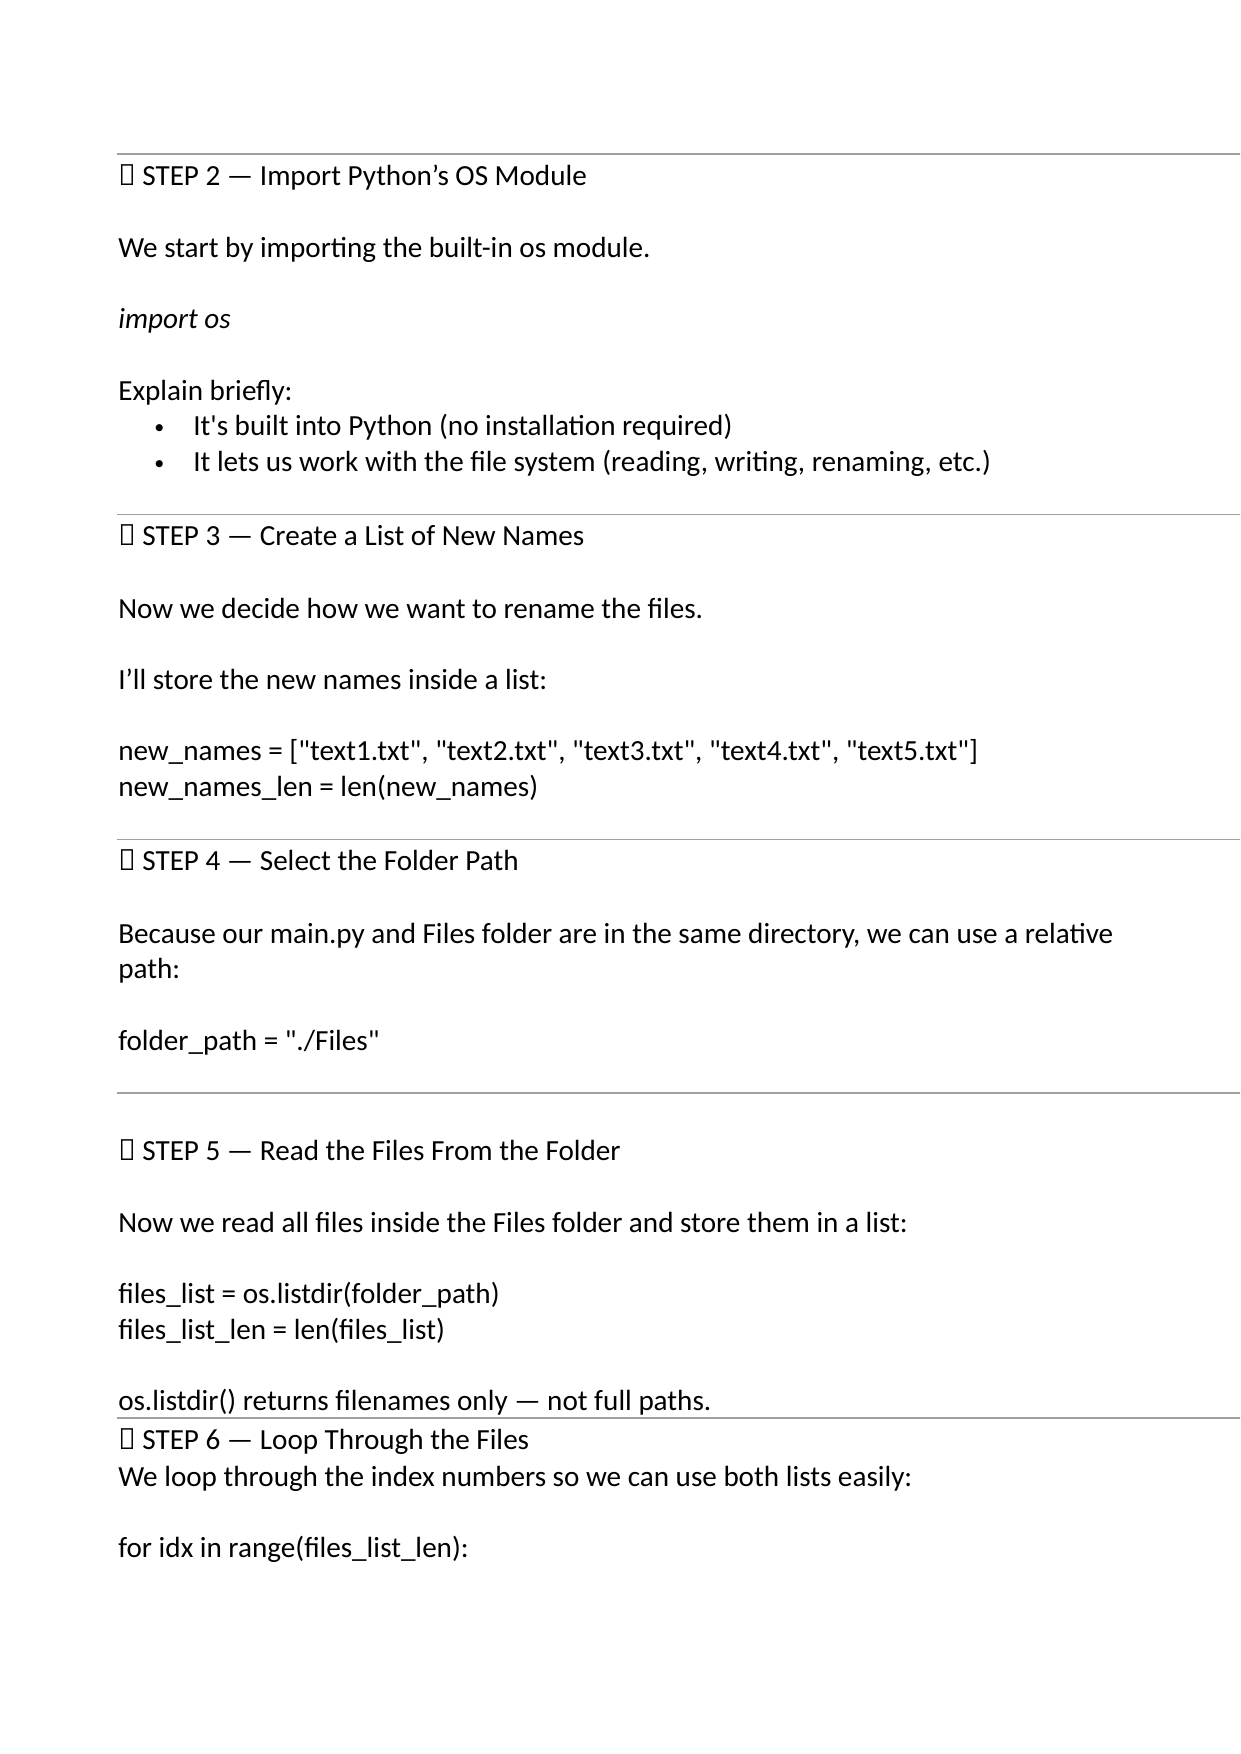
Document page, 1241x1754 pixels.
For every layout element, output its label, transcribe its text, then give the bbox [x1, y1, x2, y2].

text for idx in range(files_list_len): [118, 1529, 1122, 1565]
text new_names = ["text1.txt", "text2.txt", "text3.txt", "text4.txt", "text5.txt"] [118, 732, 1122, 768]
list It's built into Python (no installation required) [156, 407, 1122, 443]
text files_list = os.listdir(folder_path) [118, 1276, 1122, 1311]
text We start by importing the built-in os module. [118, 229, 1122, 265]
text files_list_len = len(files_list) [118, 1311, 1122, 1347]
text 📌 STEP 6 — Loop Through the Files [118, 1419, 1122, 1458]
text Explain briefly: [118, 372, 1122, 407]
text 📌 STEP 5 — Read the Files From the Folder [118, 1129, 1122, 1169]
text 📌 STEP 4 — Select the Folder Path [118, 840, 1122, 879]
text We loop through the index numbers so we can use both lists easily: [118, 1458, 1122, 1494]
text I’ll store the new names inside a list: [118, 661, 1122, 697]
text 📌 STEP 3 — Create a List of New Names [118, 515, 1122, 554]
text Now we decide how we want to rename the files. [118, 590, 1122, 626]
text new_names_len = len(new_names) [118, 768, 1122, 804]
text os.listdir() returns filenames only — not full paths. [118, 1382, 1122, 1417]
text Now we read all files inside the Files folder and store them in a list: [118, 1204, 1122, 1240]
text Because our main.py and Files folder are in the same directory, we can use a relative path: [118, 915, 1122, 986]
text import os [118, 301, 1122, 336]
text folder_path = "./Files" [118, 1022, 1122, 1057]
list It lets us work with the file system (reading, writing, renaming, etc.) [156, 443, 1122, 479]
text 📌 STEP 2 — Import Python’s OS Module [118, 155, 1122, 194]
